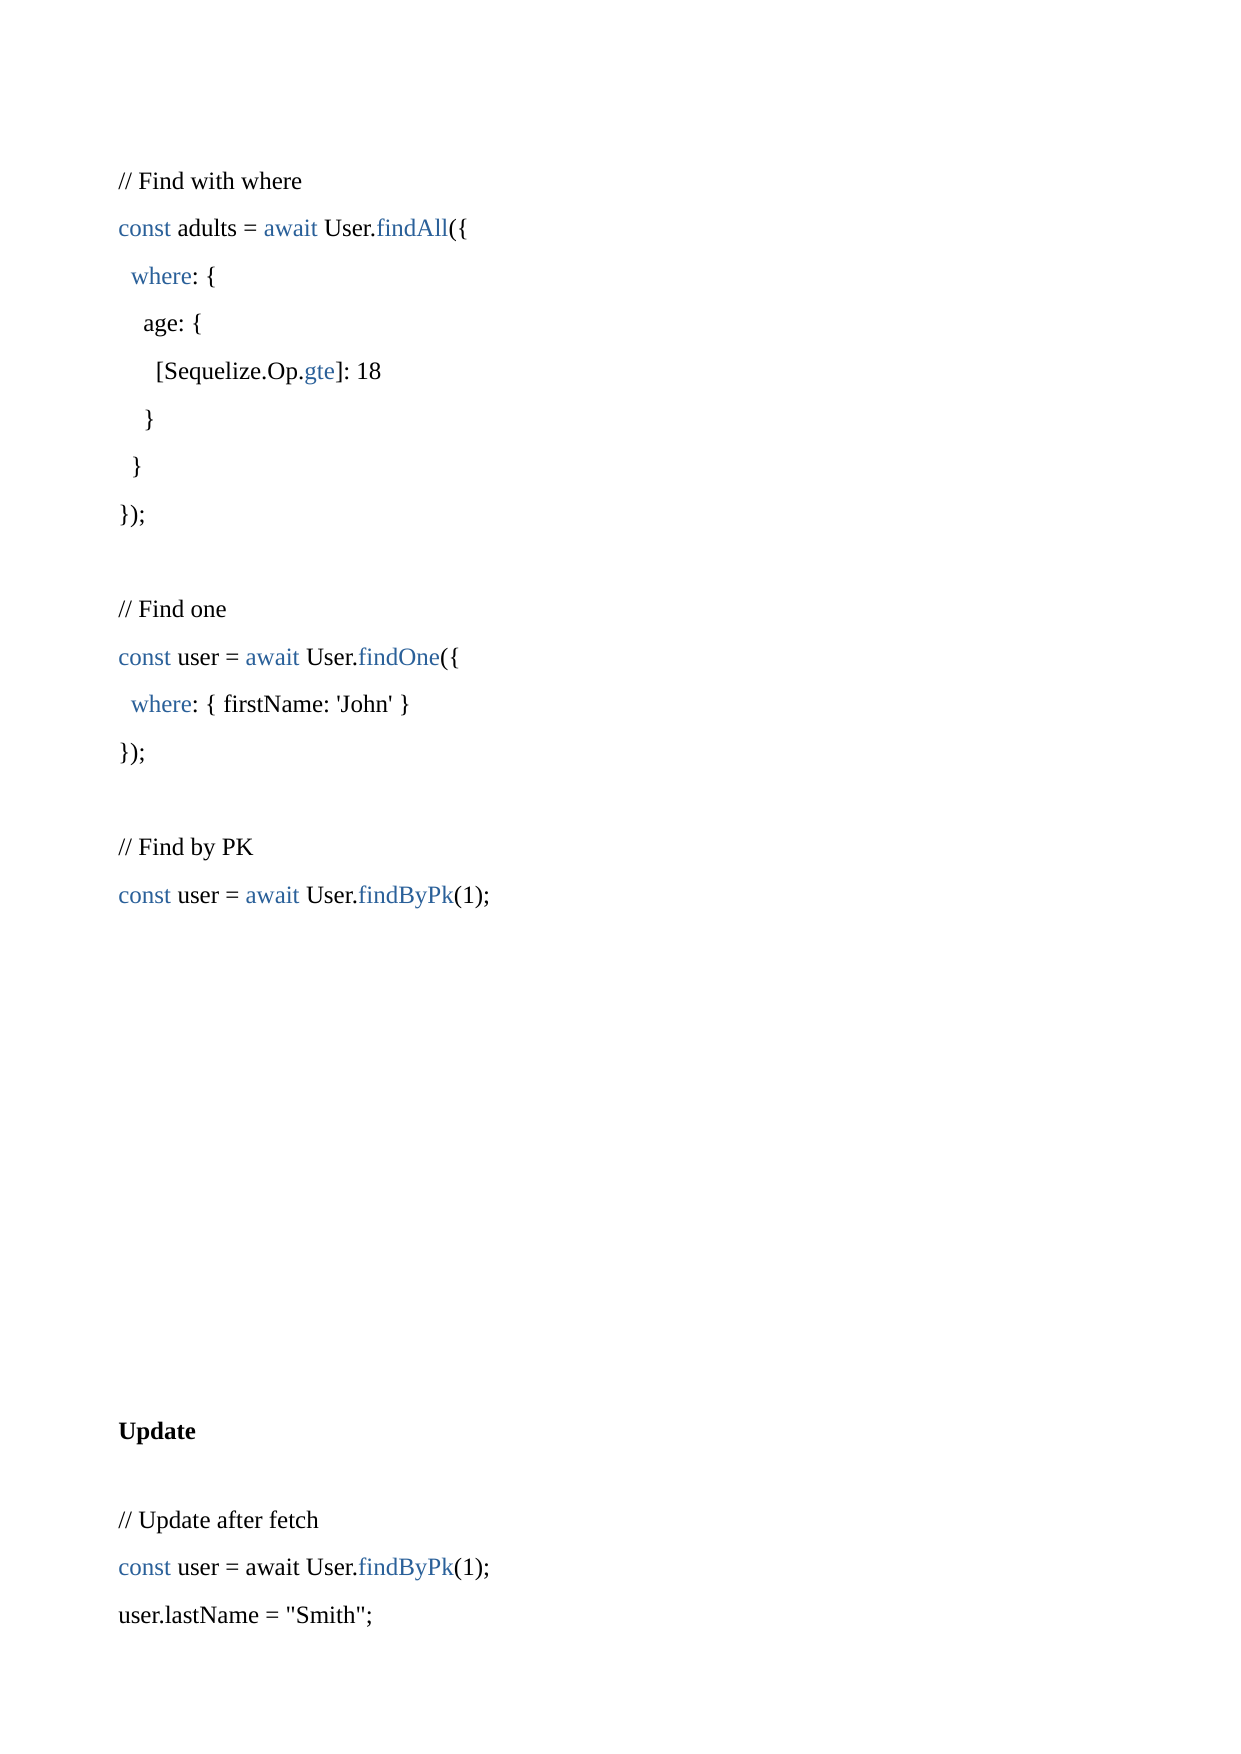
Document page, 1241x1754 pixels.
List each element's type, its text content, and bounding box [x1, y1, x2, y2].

text [Sequelize.Op.gte]: 18 [118, 356, 1122, 385]
text // Find with where [118, 166, 1122, 194]
text where: { [118, 261, 1122, 290]
text const user = await User.findByPk(1); [118, 880, 1122, 908]
text // Find by PK [118, 832, 1122, 861]
text } [118, 451, 1122, 480]
text user.lastName = "Smith"; [118, 1600, 1122, 1629]
text const user = await User.findOne({ [118, 642, 1122, 671]
text // Find one [118, 594, 1122, 623]
subtitle Update [118, 1416, 1122, 1445]
text const adults = await User.findAll({ [118, 213, 1122, 242]
text where: { firstName: 'John' } [118, 689, 1122, 718]
text }); [118, 499, 1122, 528]
text }); [118, 737, 1122, 766]
text // Update after fetch [118, 1505, 1122, 1533]
text const user = await User.findByPk(1); [118, 1552, 1122, 1581]
text age: { [118, 308, 1122, 337]
text } [118, 404, 1122, 432]
